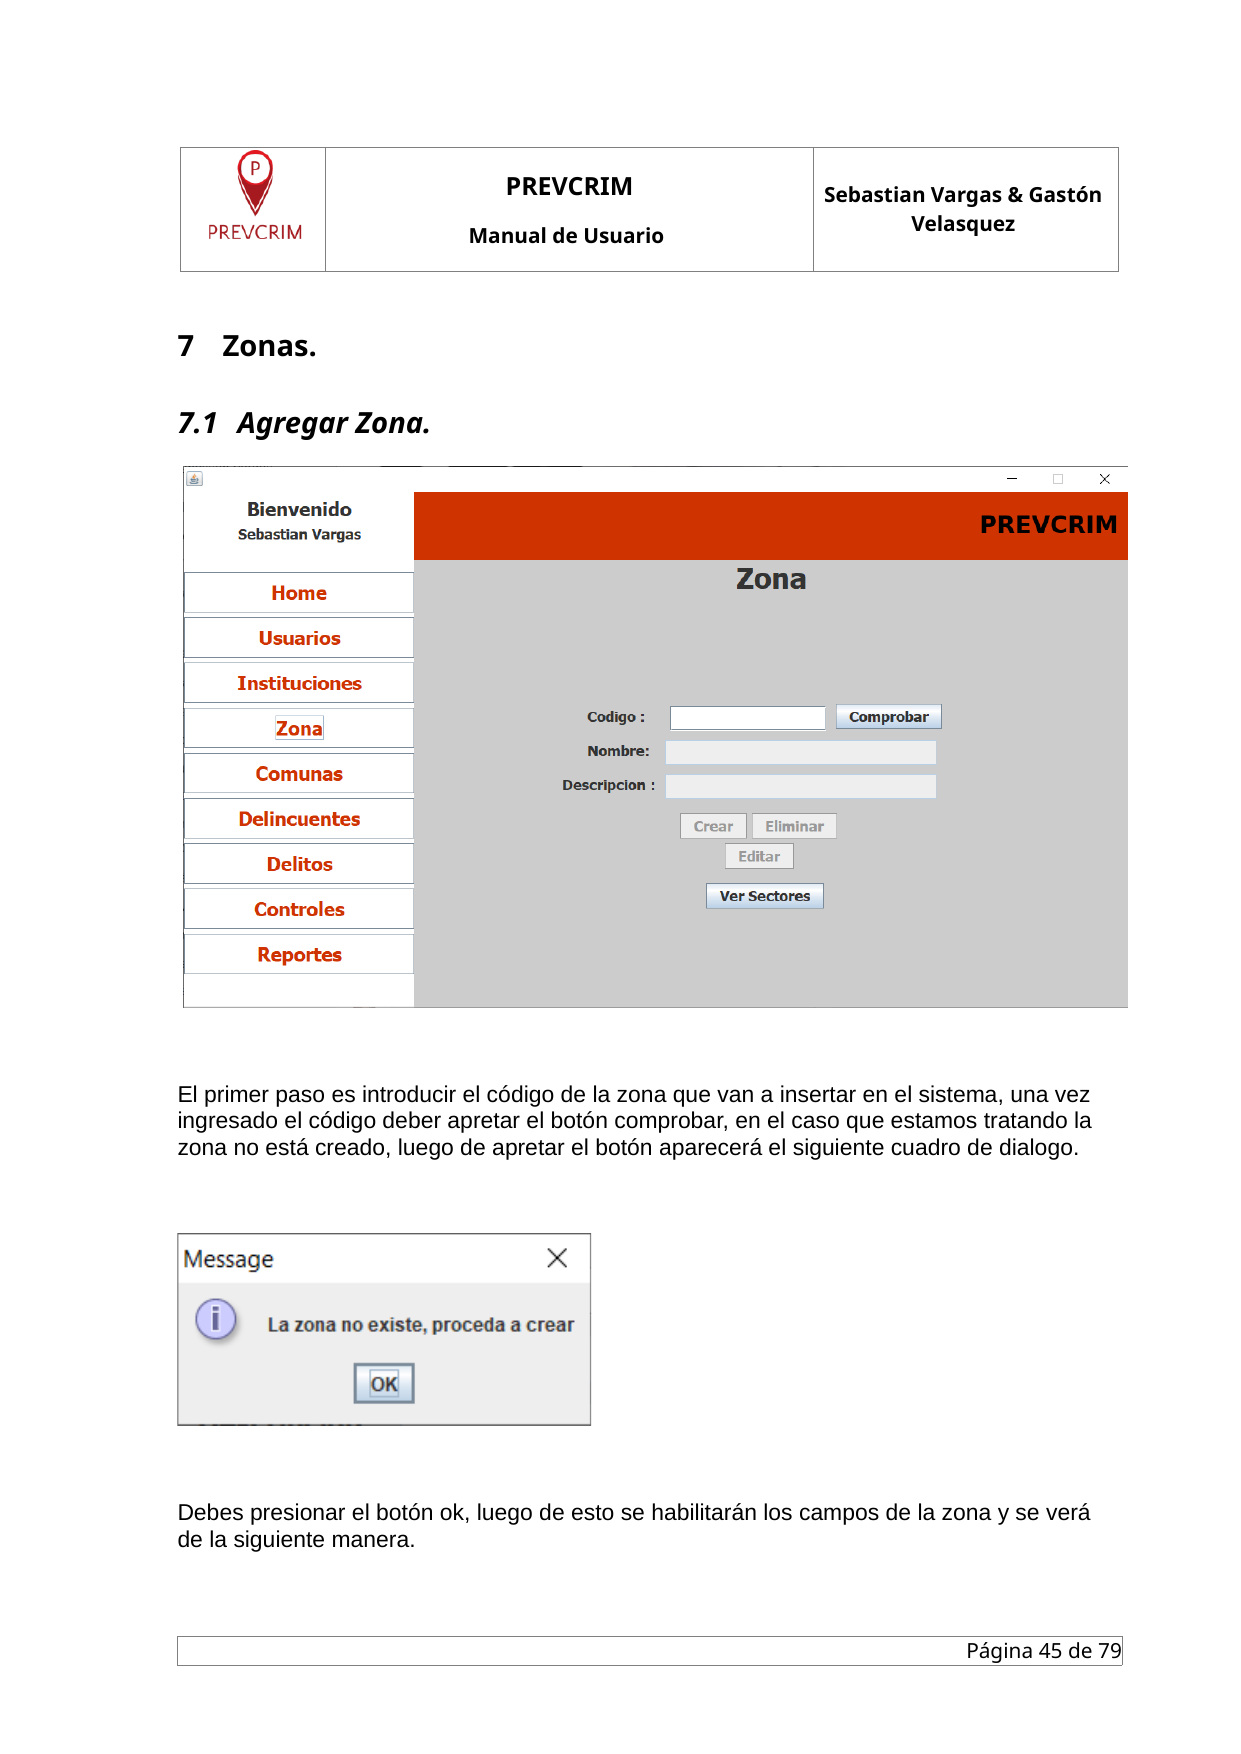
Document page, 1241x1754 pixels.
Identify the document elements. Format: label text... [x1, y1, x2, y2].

text Debes presionar el botón ok, luego de esto se habilitarán los campos de la zona y se verá de la siguiente manera. [177, 1499, 1122, 1552]
text El primer paso es introducir el código de la zona que van a insertar en el sistema, una vez ingresado el código deber apretar el botón comprobar, en el caso que estamos tratando la zona no está creado, luego de apretar el botón aparecerá el siguiente cuadro de dialogo. [177, 1081, 1122, 1160]
subtitle Zonas. [177, 325, 1122, 365]
subtitle Agregar Zona. [177, 402, 1122, 442]
